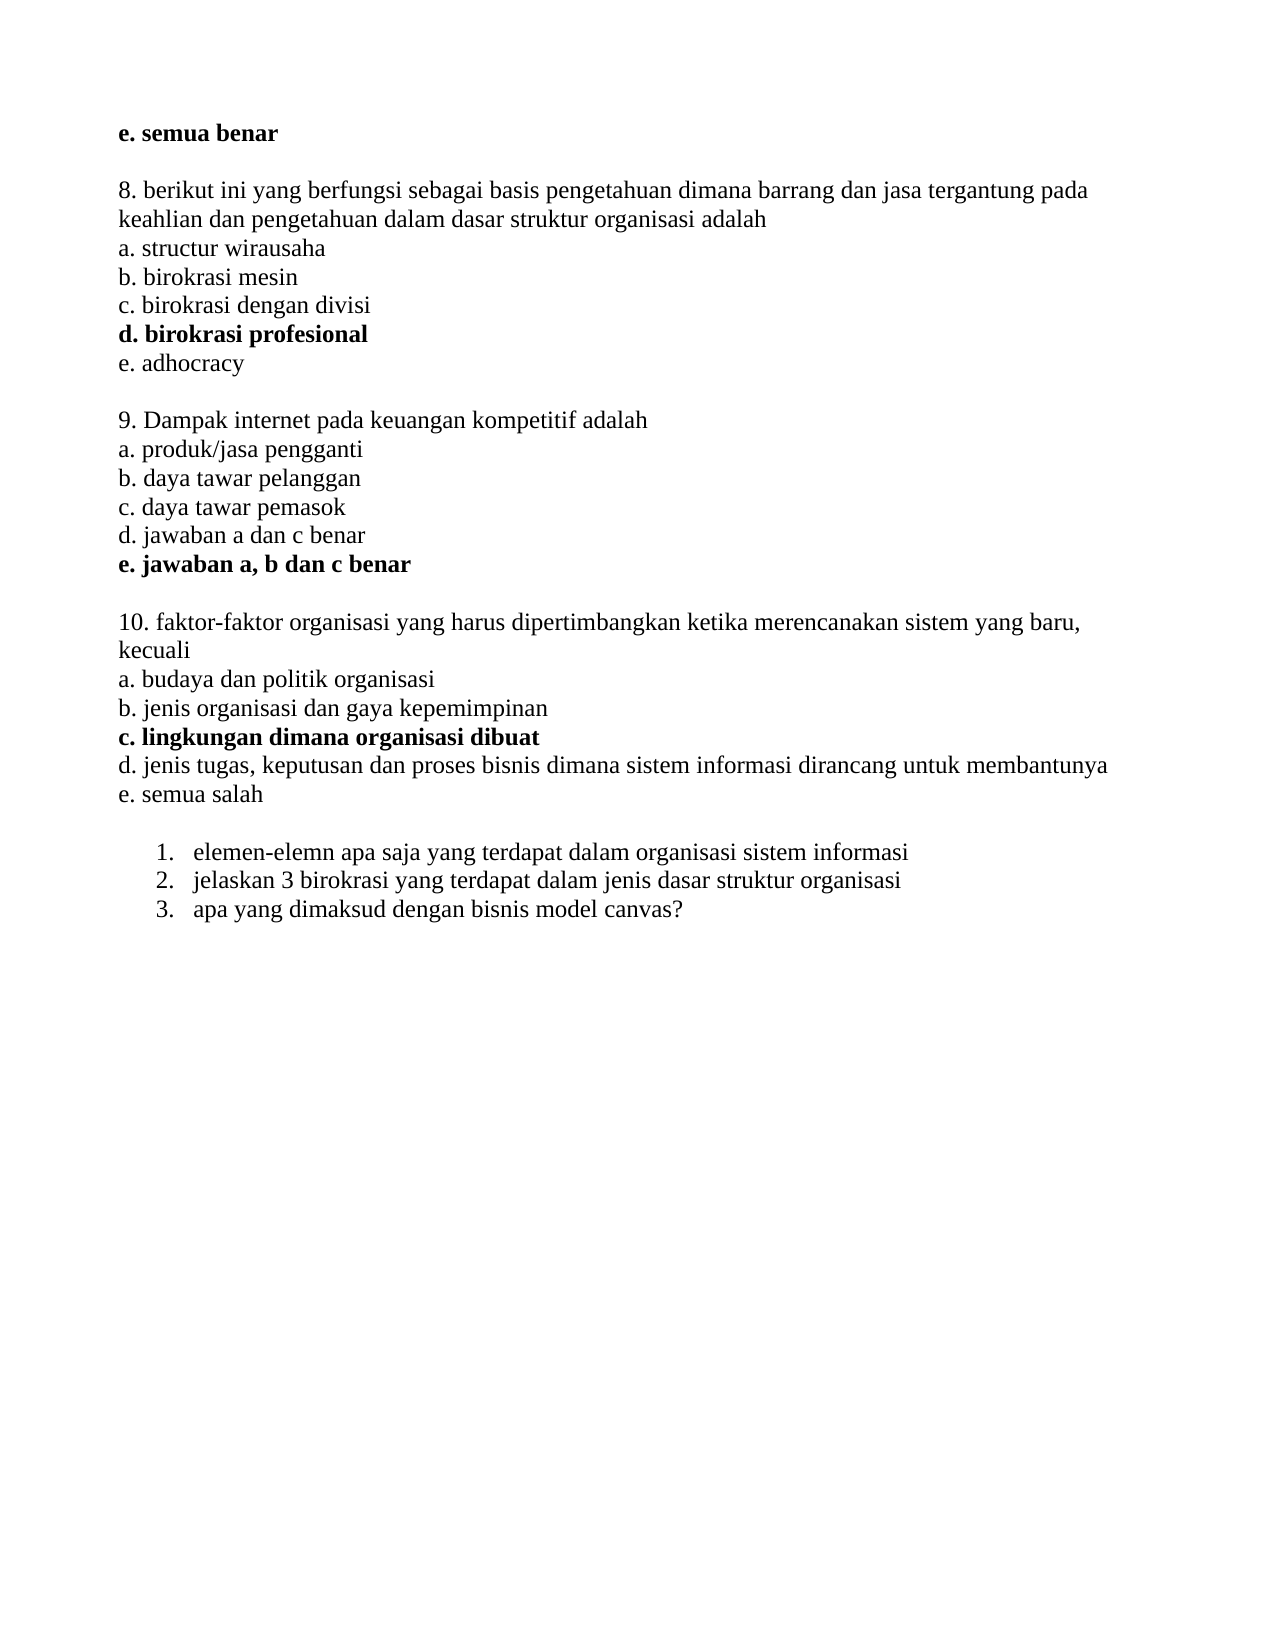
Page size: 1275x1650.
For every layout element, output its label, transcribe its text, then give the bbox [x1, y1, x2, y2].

text e. jawaban a, b dan c benar [118, 549, 1157, 578]
text b. daya tawar pelanggan [118, 463, 1157, 492]
text d. jenis tugas, keputusan dan proses bisnis dimana sistem informasi dirancang untuk membantunya [118, 751, 1157, 779]
text e. semua salah [118, 779, 1157, 808]
text d. jawaban a dan c benar [118, 521, 1157, 549]
text c. daya tawar pemasok [118, 492, 1157, 521]
text a. structur wirausaha [118, 233, 1157, 262]
text c. lingkungan dimana organisasi dibuat [118, 722, 1157, 751]
text 9. Dampak internet pada keuangan kompetitif adalah [118, 406, 1157, 434]
text 10. faktor-faktor organisasi yang harus dipertimbangkan ketika merencanakan sistem yang baru, kecuali [118, 607, 1157, 664]
text e. adhocracy [118, 348, 1157, 377]
list jelaskan 3 birokrasi yang terdapat dalam jenis dasar struktur organisasi [156, 866, 1157, 894]
text a. produk/jasa pengganti [118, 434, 1157, 463]
text 8. berikut ini yang berfungsi sebagai basis pengetahuan dimana barrang dan jasa tergantung pada keahlian dan pengetahuan dalam dasar struktur organisasi adalah [118, 176, 1157, 233]
text d. birokrasi profesional [118, 319, 1157, 348]
text b. birokrasi mesin [118, 262, 1157, 291]
list apa yang dimaksud dengan bisnis model canvas? [156, 894, 1157, 923]
list elemen-elemn apa saja yang terdapat dalam organisasi sistem informasi [156, 837, 1157, 866]
text c. birokrasi dengan divisi [118, 291, 1157, 319]
text b. jenis organisasi dan gaya kepemimpinan [118, 693, 1157, 722]
text a. budaya dan politik organisasi [118, 664, 1157, 693]
text e. semua benar [118, 118, 1157, 147]
